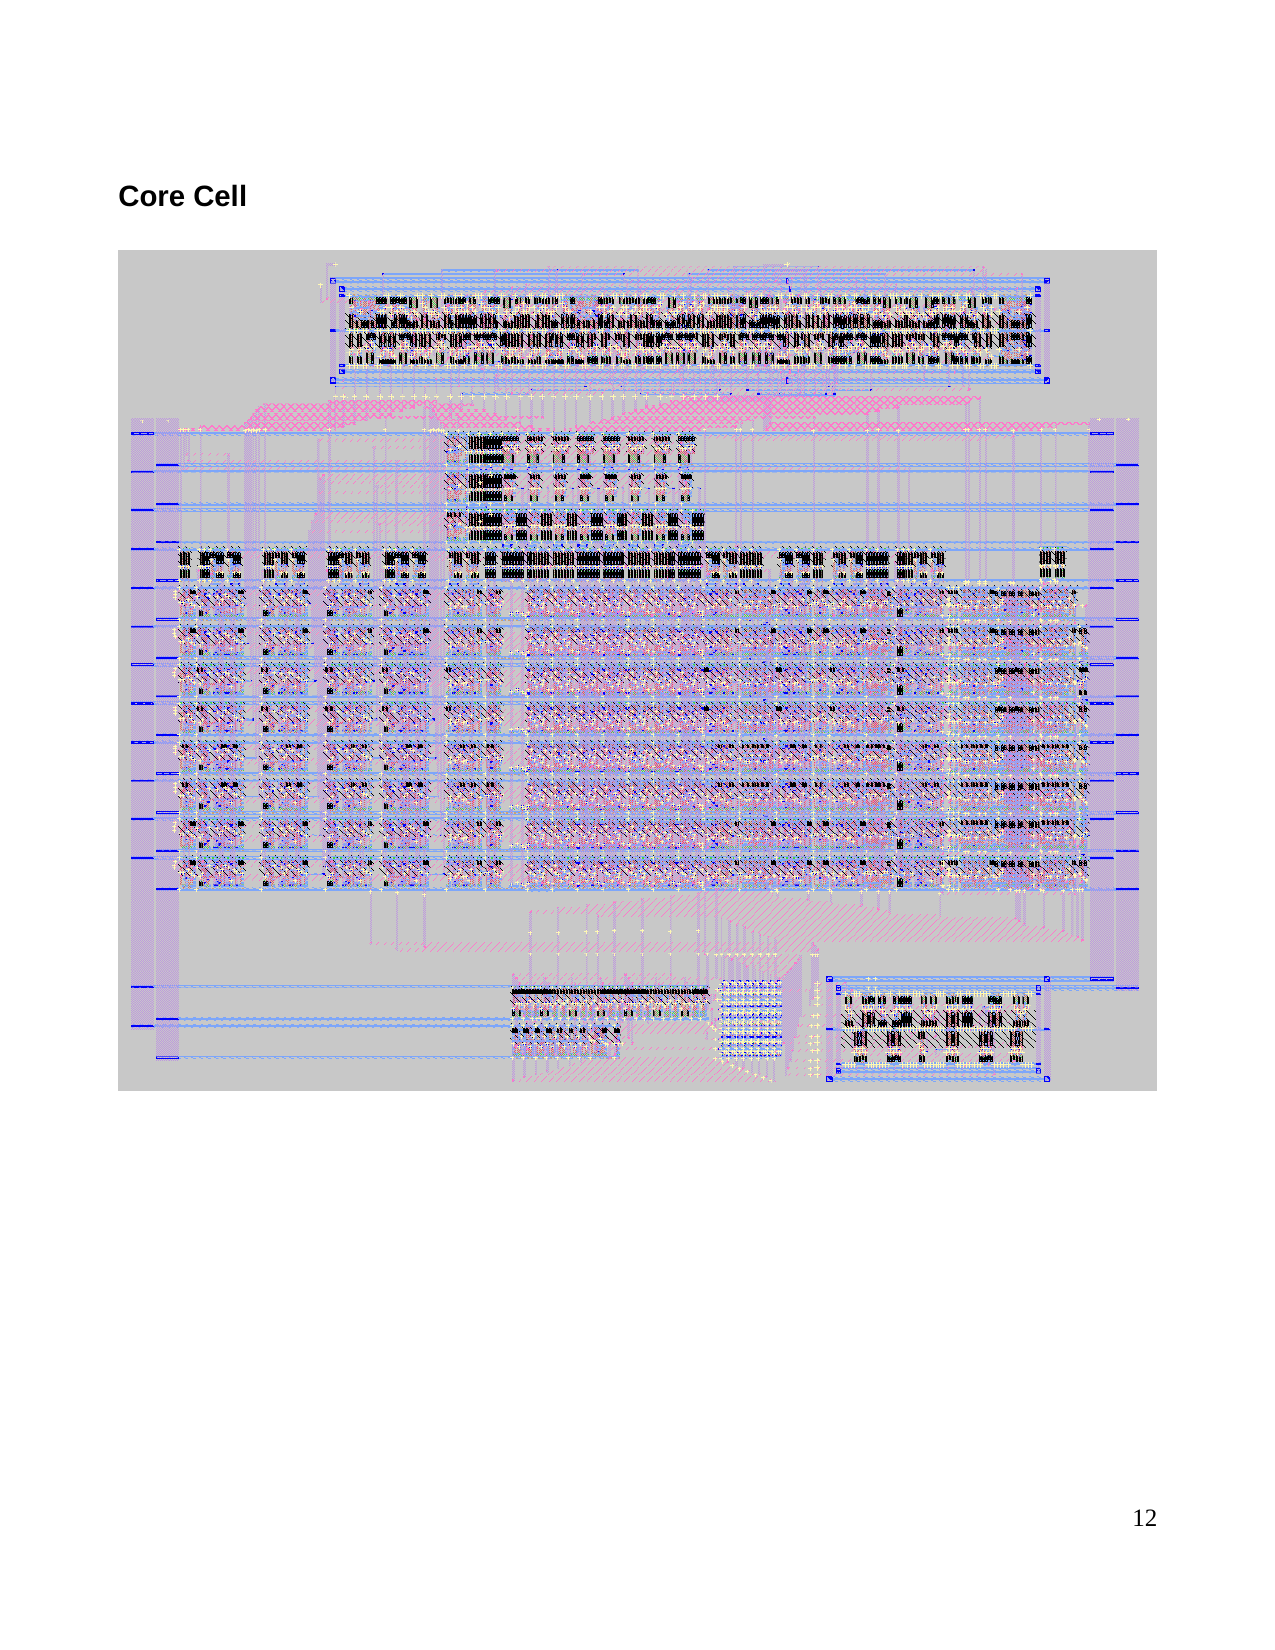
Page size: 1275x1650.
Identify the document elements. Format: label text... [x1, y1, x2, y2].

subtitle Core Cell [118, 179, 1157, 213]
picture [118, 250, 1157, 1091]
